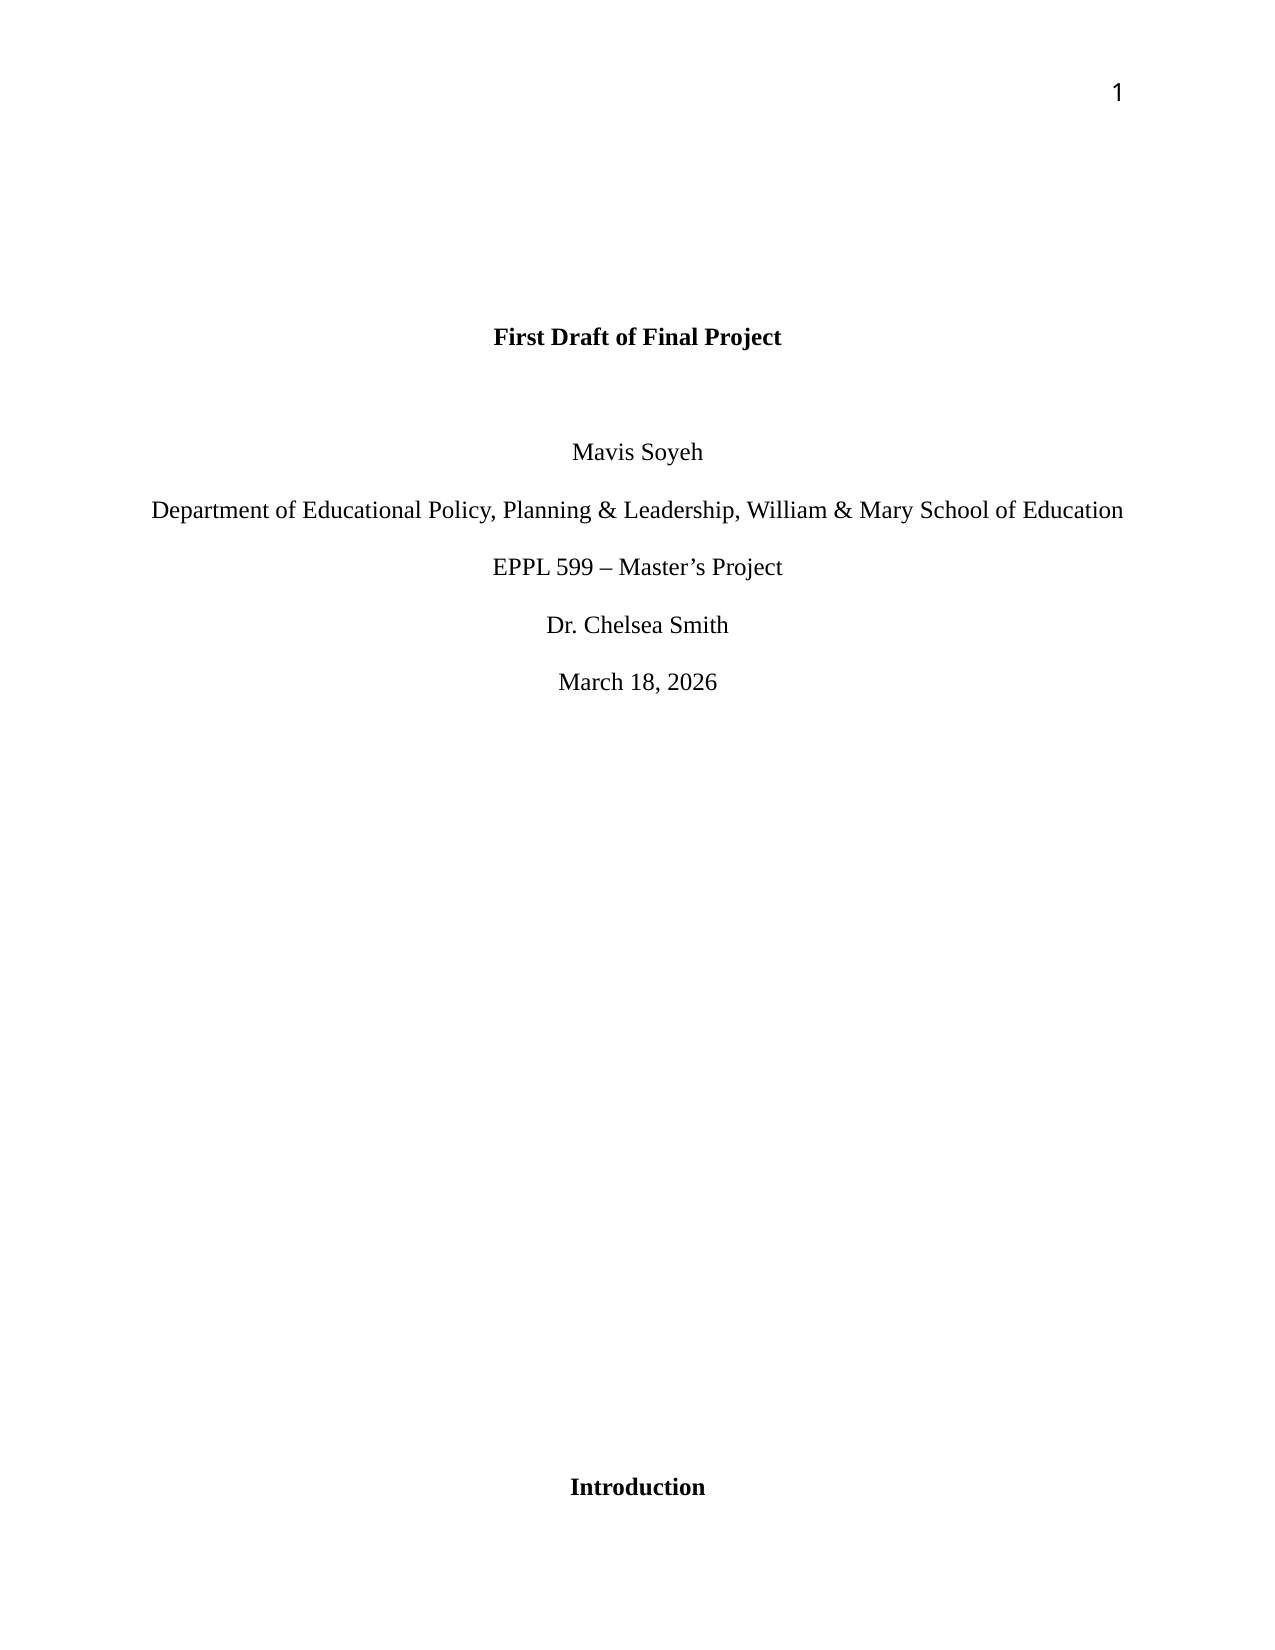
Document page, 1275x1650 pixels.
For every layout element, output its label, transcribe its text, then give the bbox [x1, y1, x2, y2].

text Department of Educational Policy, Planning & Leadership, William & Mary School of Education [150, 495, 1125, 524]
text First Draft of Final Project [150, 322, 1125, 351]
text March 18, 2026 [150, 667, 1125, 696]
text Mavis Soyeh [150, 437, 1125, 466]
text Dr. Chelsea Smith [150, 610, 1125, 639]
text EPPL 599 – Master’s Project [150, 552, 1125, 581]
text Introduction [150, 1472, 1125, 1501]
